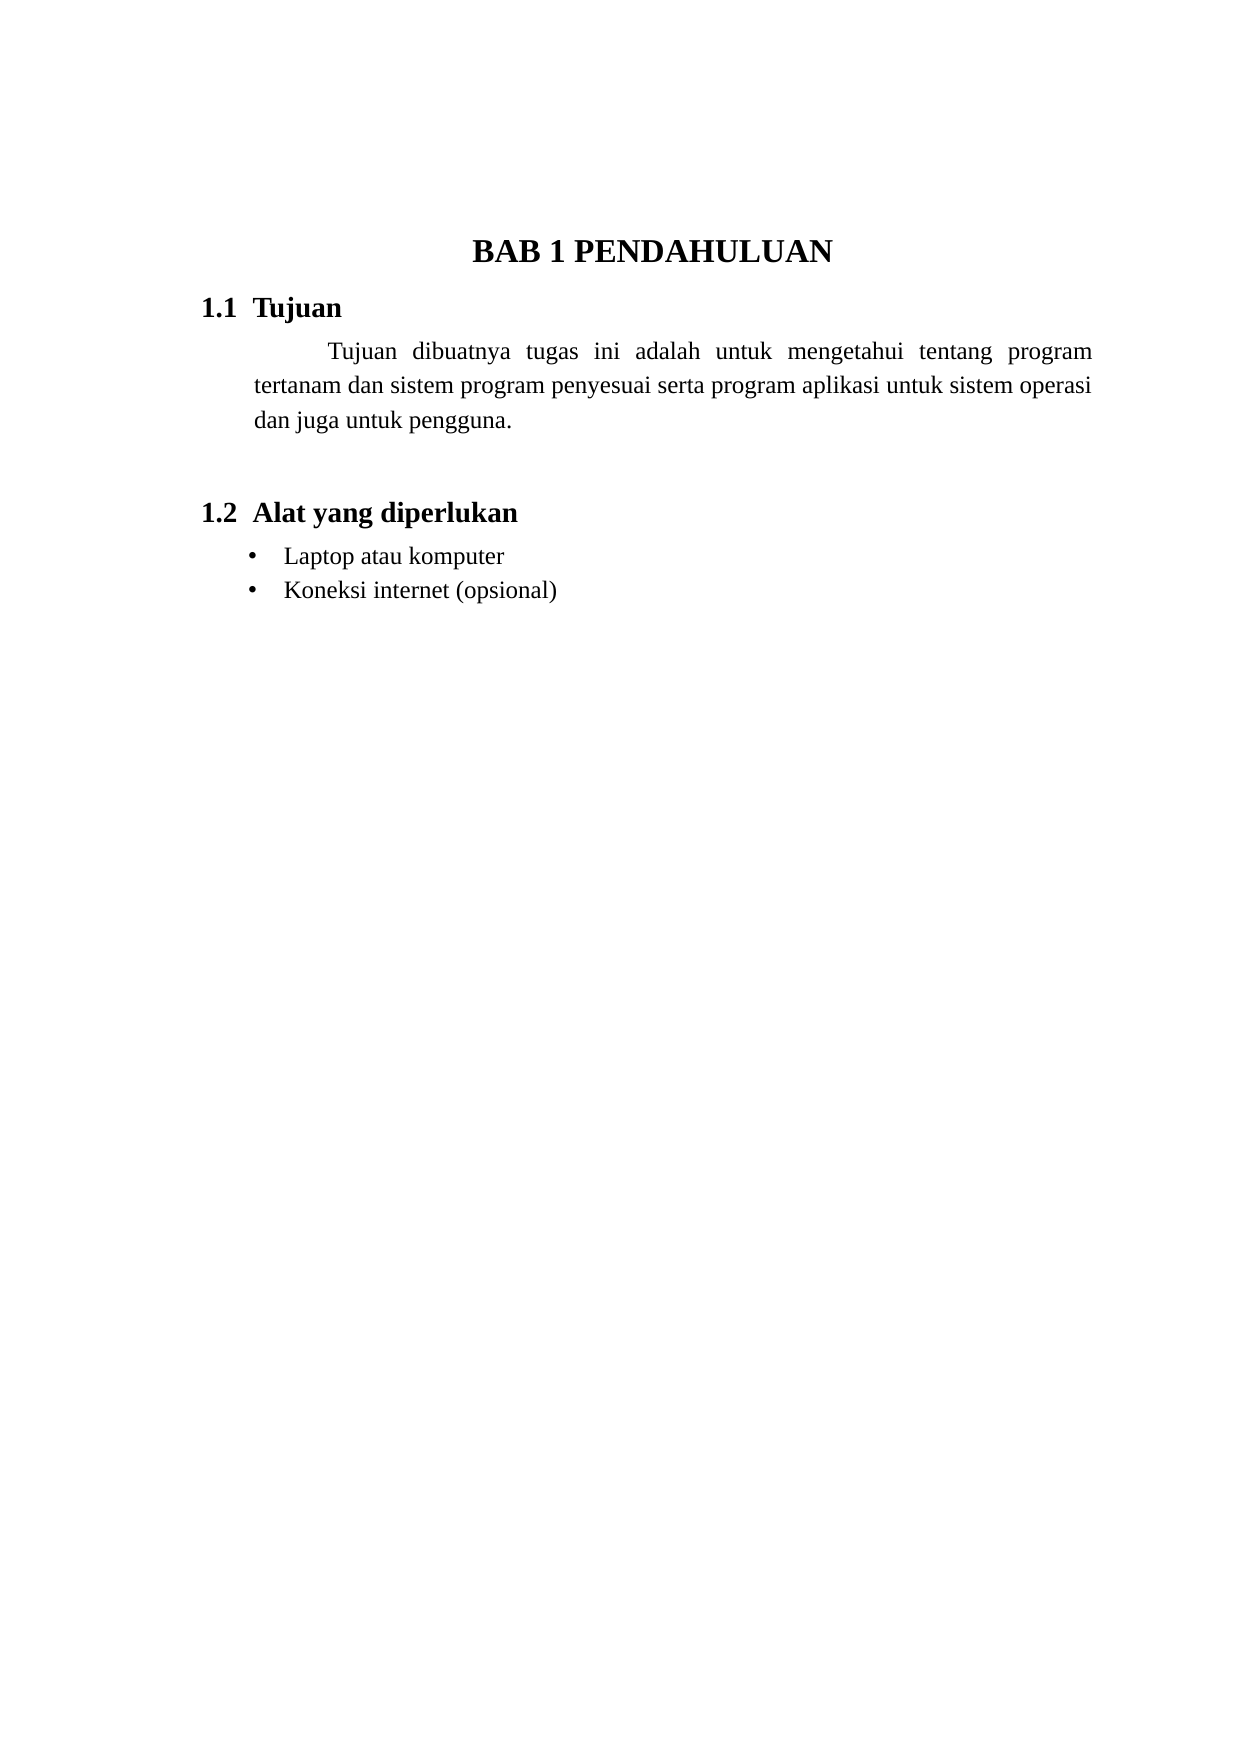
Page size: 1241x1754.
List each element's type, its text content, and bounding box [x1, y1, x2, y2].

subtitle BAB 1 PENDAHULUAN [177, 231, 1093, 269]
subtitle Tujuan [201, 290, 1093, 323]
text Tujuan dibuatnya tugas ini adalah untuk mengetahui tentang program tertanam dan sistem program penyesuai serta program aplikasi untuk sistem operasi dan juga untuk pengguna. [254, 336, 1093, 434]
subtitle Alat yang diperlukan [201, 495, 1093, 528]
list Koneksi internet (opsional) [248, 575, 1093, 604]
list Laptop atau komputer [248, 541, 1093, 569]
